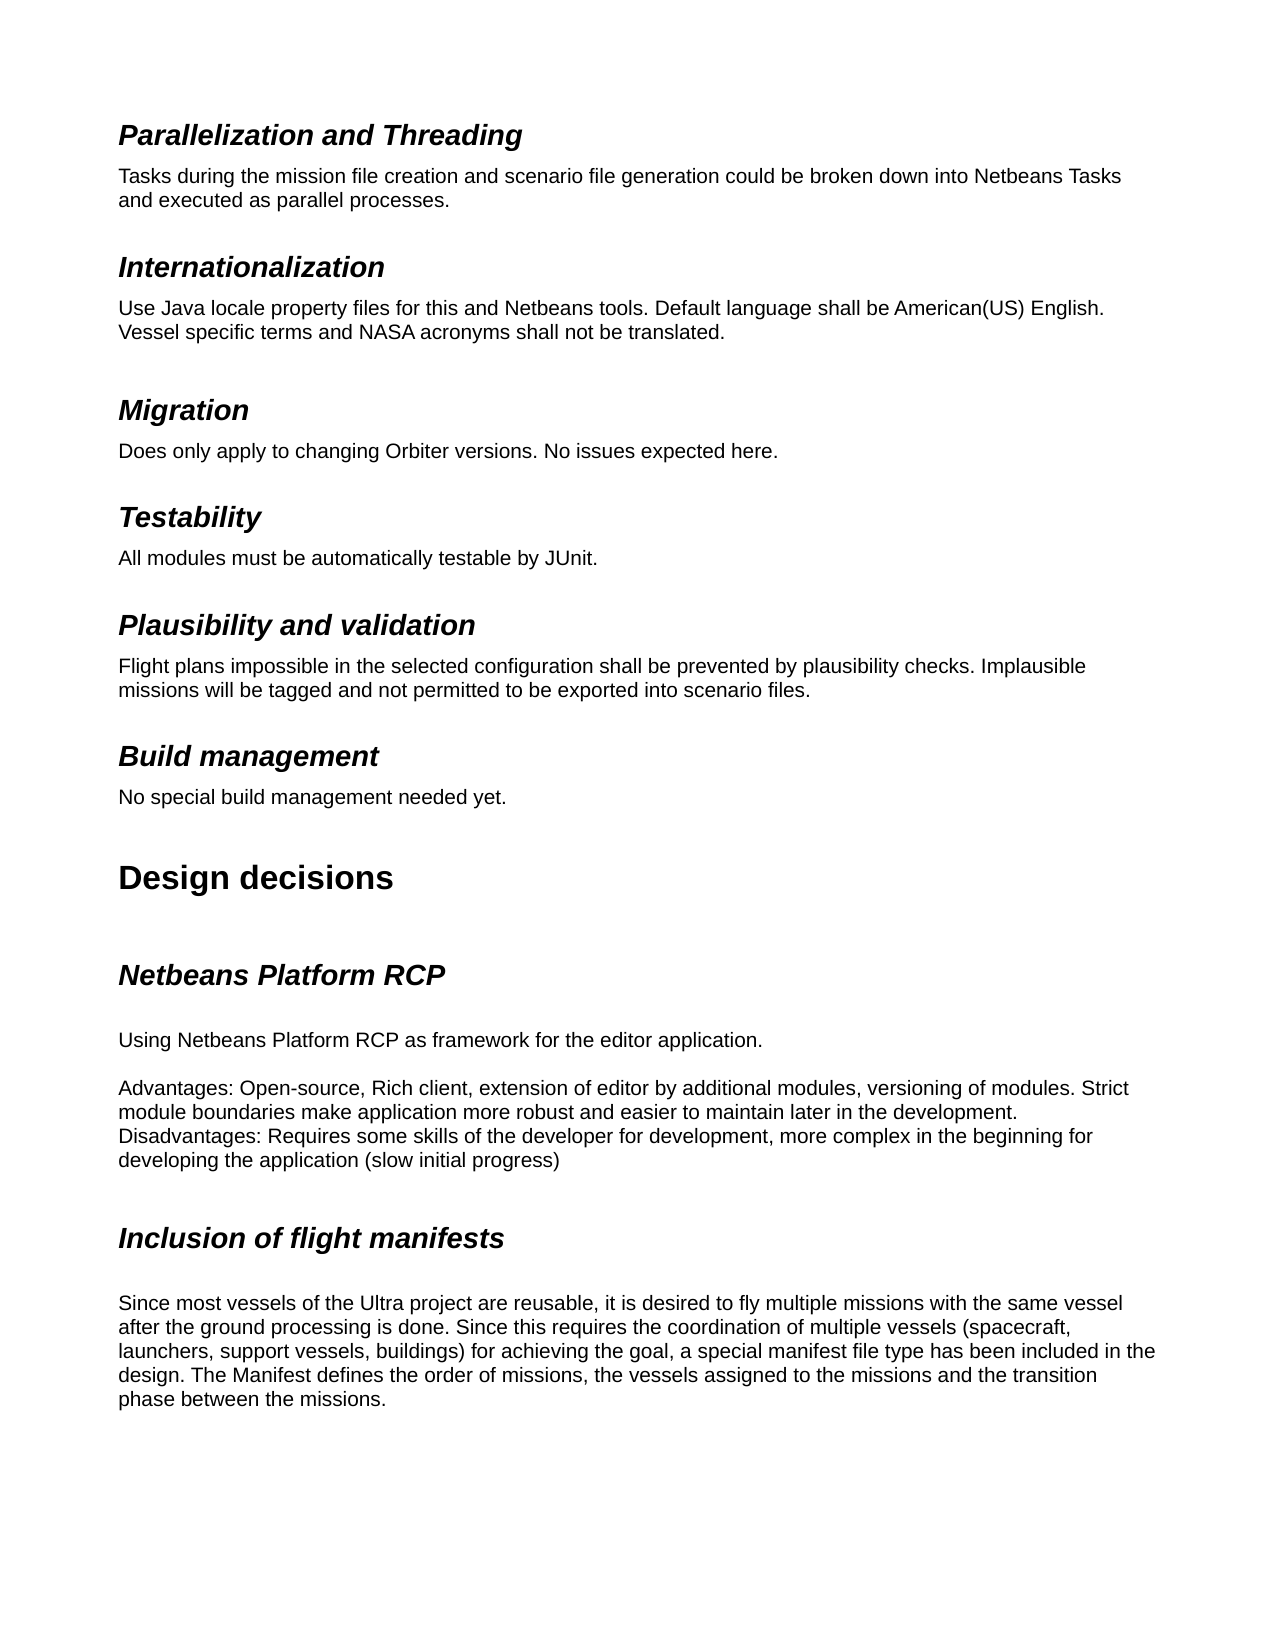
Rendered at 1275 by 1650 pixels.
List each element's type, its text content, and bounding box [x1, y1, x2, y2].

text Tasks during the mission file creation and scenario file generation could be broken down into Netbeans Tasks and executed as parallel processes. [118, 164, 1157, 212]
subtitle Migration [118, 392, 1157, 426]
subtitle Design decisions [118, 858, 1157, 897]
subtitle Inclusion of flight manifests [118, 1221, 1157, 1254]
text All modules must be automatically testable by JUnit. [118, 546, 1157, 570]
text Since most vessels of the Ultra project are reusable, it is desired to fly multiple missions with the same vessel after the ground processing is done. Since this requires the coordination of multiple vessels (spacecraft, launchers, support vessels, buildings) for achieving the goal, a special manifest file type has been included in the design. The Manifest defines the order of missions, the vessels assigned to the missions and the transition phase between the missions. [118, 1291, 1157, 1411]
text Does only apply to changing Orbiter versions. No issues expected here. [118, 438, 1157, 462]
subtitle Parallelization and Threading [118, 118, 1157, 152]
subtitle Netbeans Platform RCP [118, 958, 1157, 992]
subtitle Internationalization [118, 249, 1157, 283]
subtitle Plausibility and validation [118, 607, 1157, 641]
subtitle Build management [118, 739, 1157, 772]
subtitle Testability [118, 500, 1157, 533]
text Flight plans impossible in the selected configuration shall be prevented by plausibility checks. Implausible missions will be tagged and not permitted to be exported into scenario files. [118, 653, 1157, 701]
text Advantages: Open-source, Rich client, extension of editor by additional modules, versioning of modules. Strict module boundaries make application more robust and easier to maintain later in the development. [118, 1076, 1157, 1124]
text Disadvantages: Requires some skills of the developer for development, more complex in the beginning for developing the application (slow initial progress) [118, 1124, 1157, 1172]
text No special build management needed yet. [118, 785, 1157, 809]
text Using Netbeans Platform RCP as framework for the editor application. [118, 1028, 1157, 1052]
text Use Java locale property files for this and Netbeans tools. Default language shall be American(US) English. Vessel specific terms and NASA acronyms shall not be translated. [118, 296, 1157, 343]
